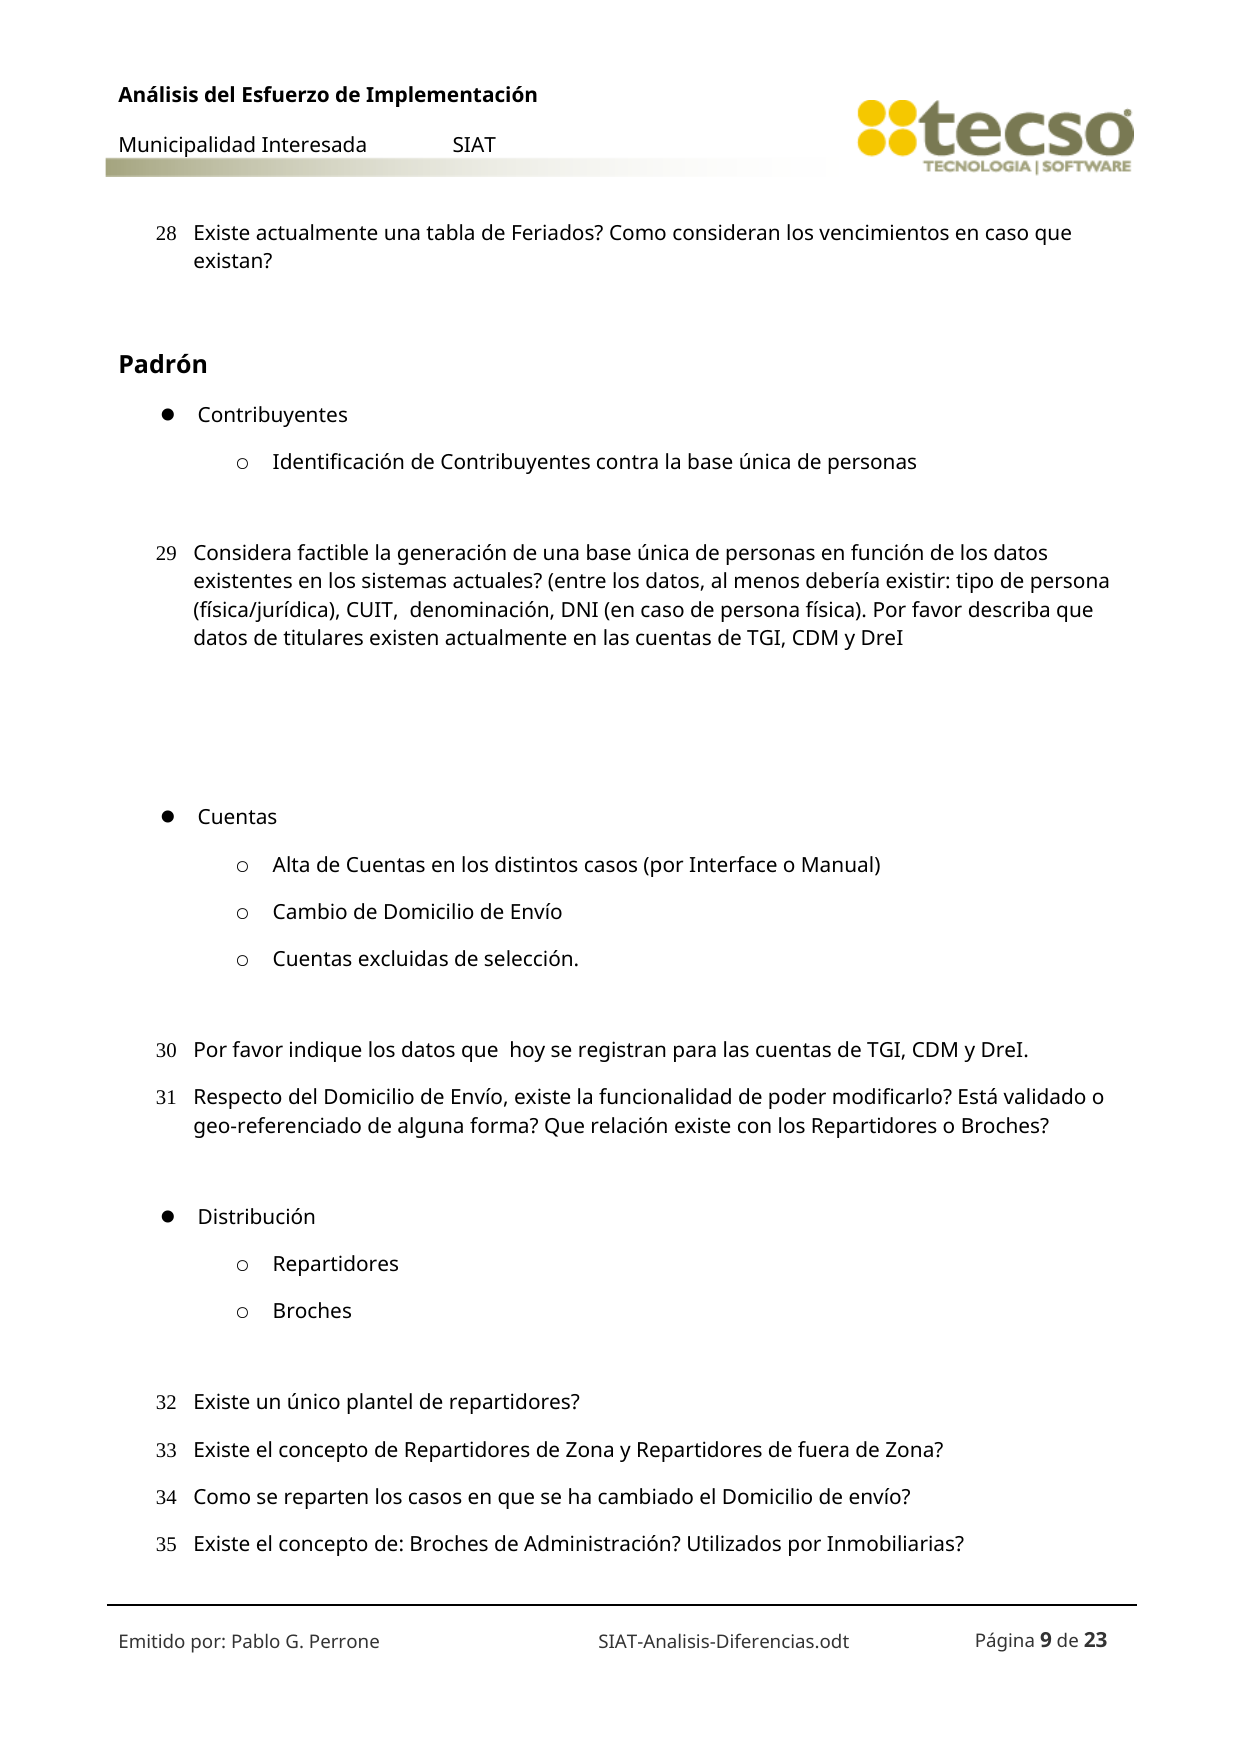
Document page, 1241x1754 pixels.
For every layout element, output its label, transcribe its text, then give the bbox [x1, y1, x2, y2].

list Cuentas excluidas de selección. [235, 944, 1122, 972]
list Distribución [160, 1202, 1122, 1230]
list Broches [235, 1296, 1122, 1325]
list Como se reparten los casos en que se ha cambiado el Domicilio de envío? [156, 1482, 1122, 1510]
list Existe el concepto de: Broches de Administración? Utilizados por Inmobiliarias? [156, 1529, 1122, 1557]
list Identificación de Contribuyentes contra la base única de personas [235, 447, 1122, 475]
list Cuentas [160, 802, 1122, 831]
list Respecto del Domicilio de Envío, existe la funcionalidad de poder modificarlo? Está validado o geo-referenciado de alguna forma? Que relación existe con los Repartidores o Broches? [156, 1082, 1122, 1139]
subtitle Padrón [118, 347, 1122, 381]
list Considera factible la generación de una base única de personas en función de los datos existentes en los sistemas actuales? (entre los datos, al menos debería existir: tipo de persona (física/jurídica), CUIT, denominación, DNI (en caso de persona física). Por favor describa que datos de titulares existen actualmente en las cuentas de TGI, CDM y DreI [156, 538, 1122, 652]
list Existe un único plantel de repartidores? [156, 1387, 1122, 1416]
list Repartidores [235, 1249, 1122, 1278]
list Alta de Cuentas en los distintos casos (por Interface o Manual) [235, 850, 1122, 878]
list Existe el concepto de Repartidores de Zona y Repartidores de fuera de Zona? [156, 1435, 1122, 1463]
list Cambio de Domicilio de Envío [235, 897, 1122, 925]
list Existe actualmente una tabla de Feriados? Como consideran los vencimientos en caso que existan? [156, 218, 1122, 275]
list Por favor indique los datos que hoy se registran para las cuentas de TGI, CDM y DreI. [156, 1035, 1122, 1064]
picture [105, 100, 1134, 177]
list Contribuyentes [160, 400, 1122, 428]
